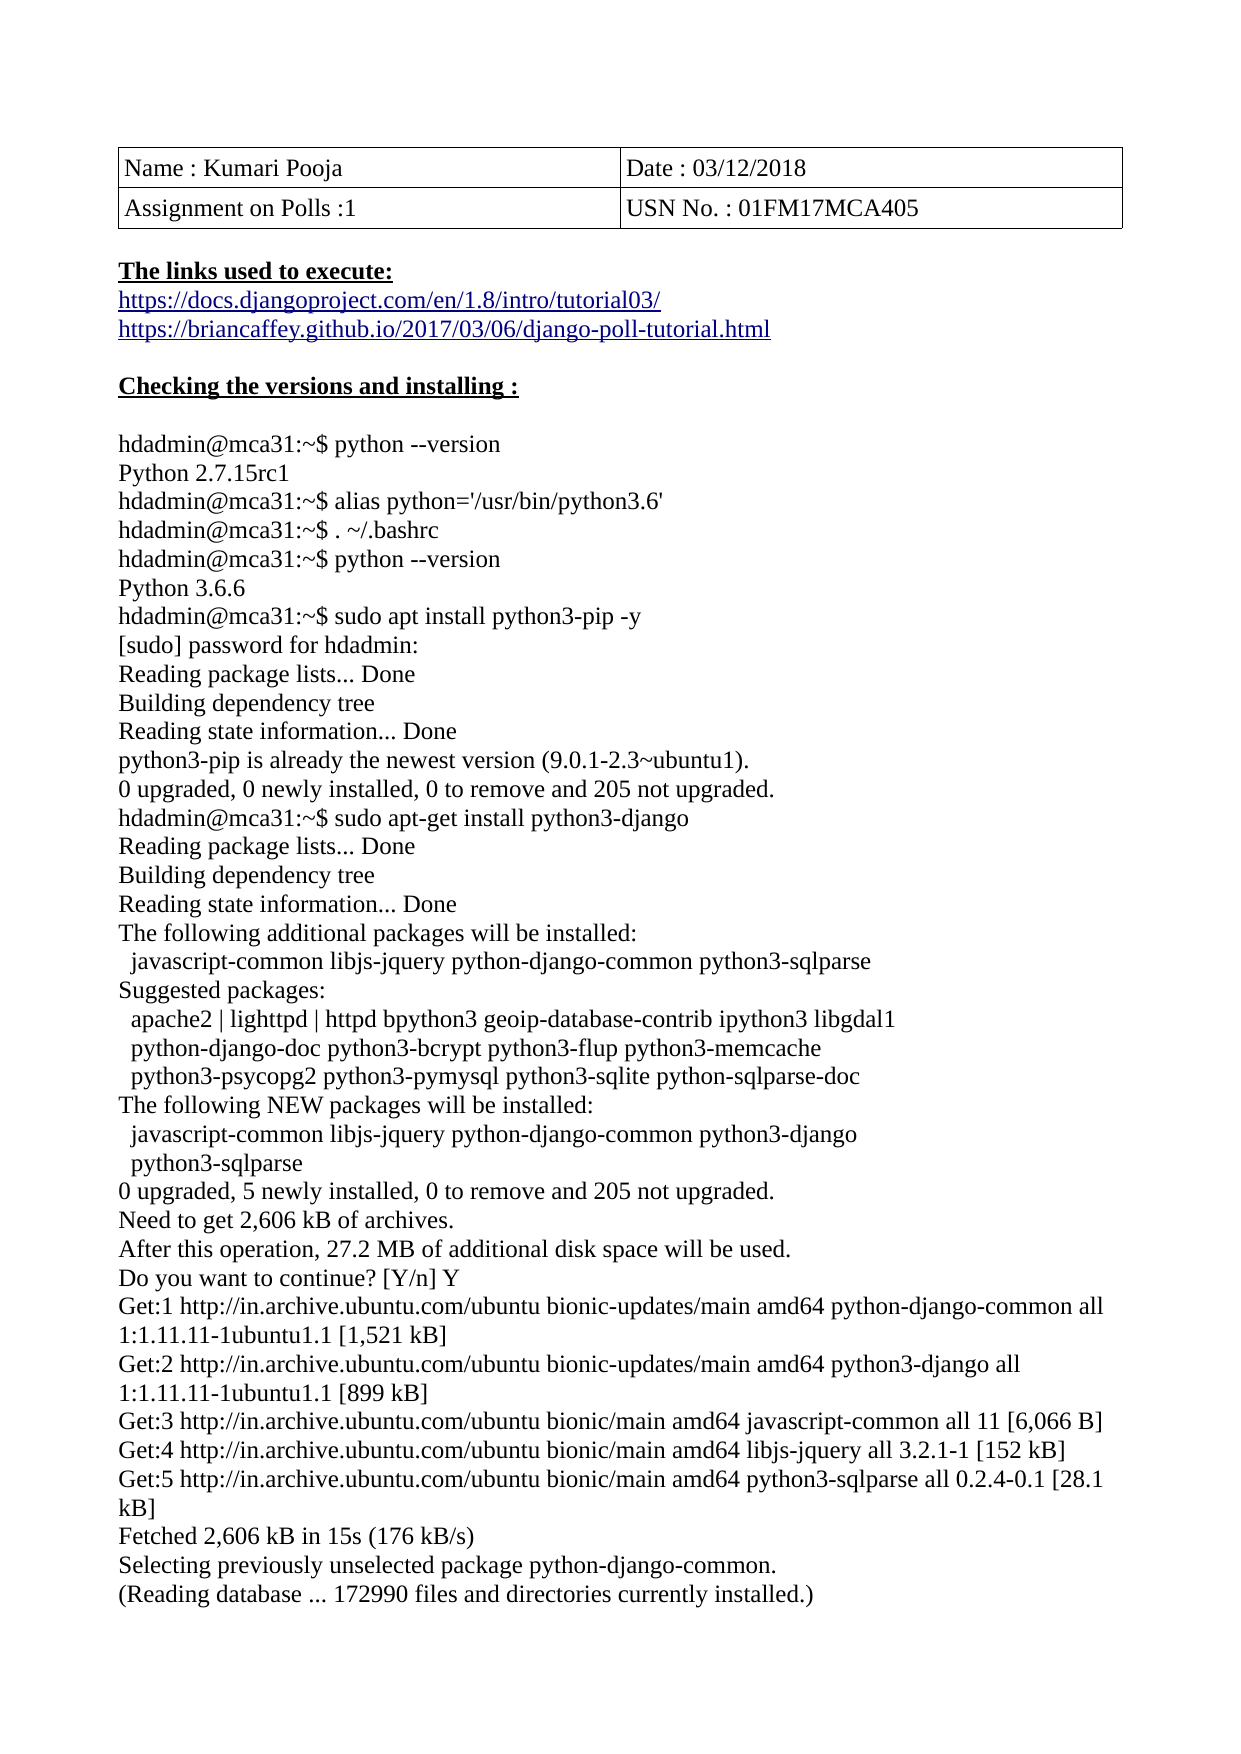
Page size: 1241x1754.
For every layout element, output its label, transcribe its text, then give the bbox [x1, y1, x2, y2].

text 0 upgraded, 0 newly installed, 0 to remove and 205 not upgraded. [118, 774, 1122, 803]
text hdadmin@mca31:~$ . ~/.bashrc [118, 515, 1122, 544]
text After this operation, 27.2 MB of additional disk space will be used. [118, 1234, 1122, 1263]
text hdadmin@mca31:~$ sudo apt-get install python3-django [118, 803, 1122, 831]
text Reading package lists... Done [118, 831, 1122, 860]
text Building dependency tree [118, 860, 1122, 889]
text Get:3 http://in.archive.ubuntu.com/ubuntu bionic/main amd64 javascript-common all 11 [6,066 B] [118, 1406, 1122, 1435]
text Fetched 2,606 kB in 15s (176 kB/s) [118, 1521, 1122, 1550]
text The following NEW packages will be installed: [118, 1090, 1122, 1119]
table_header Name : Kumari Pooja [119, 148, 620, 187]
text hdadmin@mca31:~$ python --version [118, 429, 1122, 458]
text python3-pip is already the newest version (9.0.1-2.3~ubuntu1). [118, 745, 1122, 774]
text Suggested packages: [118, 975, 1122, 1004]
text Checking the versions and installing : [118, 371, 1122, 400]
text [sudo] password for hdadmin: [118, 630, 1122, 659]
text Reading state information... Done [118, 889, 1122, 918]
text python3-psycopg2 python3-pymysql python3-sqlite python-sqlparse-doc [118, 1061, 1122, 1090]
text https://briancaffey.github.io/2017/03/06/django-poll-tutorial.html [118, 314, 1122, 343]
text Get:2 http://in.archive.ubuntu.com/ubuntu bionic-updates/main amd64 python3-django all 1:1.11.11-1ubuntu1.1 [899 kB] [118, 1349, 1122, 1406]
text Reading package lists... Done [118, 659, 1122, 688]
text The following additional packages will be installed: [118, 918, 1122, 946]
text javascript-common libjs-jquery python-django-common python3-django [118, 1119, 1122, 1148]
text (Reading database ... 172990 files and directories currently installed.) [118, 1579, 1122, 1608]
table_cell Assignment on Polls :1 [119, 188, 620, 227]
text Do you want to continue? [Y/n] Y [118, 1263, 1122, 1291]
text Python 3.6.6 [118, 573, 1122, 601]
text Get:4 http://in.archive.ubuntu.com/ubuntu bionic/main amd64 libjs-jquery all 3.2.1-1 [152 kB] [118, 1435, 1122, 1464]
text python-django-doc python3-bcrypt python3-flup python3-memcache [118, 1033, 1122, 1061]
text 0 upgraded, 5 newly installed, 0 to remove and 205 not upgraded. [118, 1176, 1122, 1205]
table_header Date : 03/12/2018 [621, 148, 1122, 187]
text Building dependency tree [118, 688, 1122, 716]
text https://docs.djangoproject.com/en/1.8/intro/tutorial03/ [118, 285, 1122, 314]
text hdadmin@mca31:~$ alias python='/usr/bin/python3.6' [118, 486, 1122, 515]
text apache2 | lighttpd | httpd bpython3 geoip-database-contrib ipython3 libgdal1 [118, 1004, 1122, 1033]
text Get:5 http://in.archive.ubuntu.com/ubuntu bionic/main amd64 python3-sqlparse all 0.2.4-0.1 [28.1 kB] [118, 1464, 1122, 1521]
text Reading state information... Done [118, 716, 1122, 745]
text Get:1 http://in.archive.ubuntu.com/ubuntu bionic-updates/main amd64 python-django-common all 1:1.11.11-1ubuntu1.1 [1,521 kB] [118, 1291, 1122, 1349]
text javascript-common libjs-jquery python-django-common python3-sqlparse [118, 946, 1122, 975]
text python3-sqlparse [118, 1148, 1122, 1176]
table_cell USN No. : 01FM17MCA405 [621, 188, 1122, 227]
text hdadmin@mca31:~$ python --version [118, 544, 1122, 573]
text Need to get 2,606 kB of archives. [118, 1205, 1122, 1234]
text Python 2.7.15rc1 [118, 458, 1122, 486]
text Selecting previously unselected package python-django-common. [118, 1550, 1122, 1579]
text The links used to execute: [118, 256, 1122, 285]
text hdadmin@mca31:~$ sudo apt install python3-pip -y [118, 601, 1122, 630]
